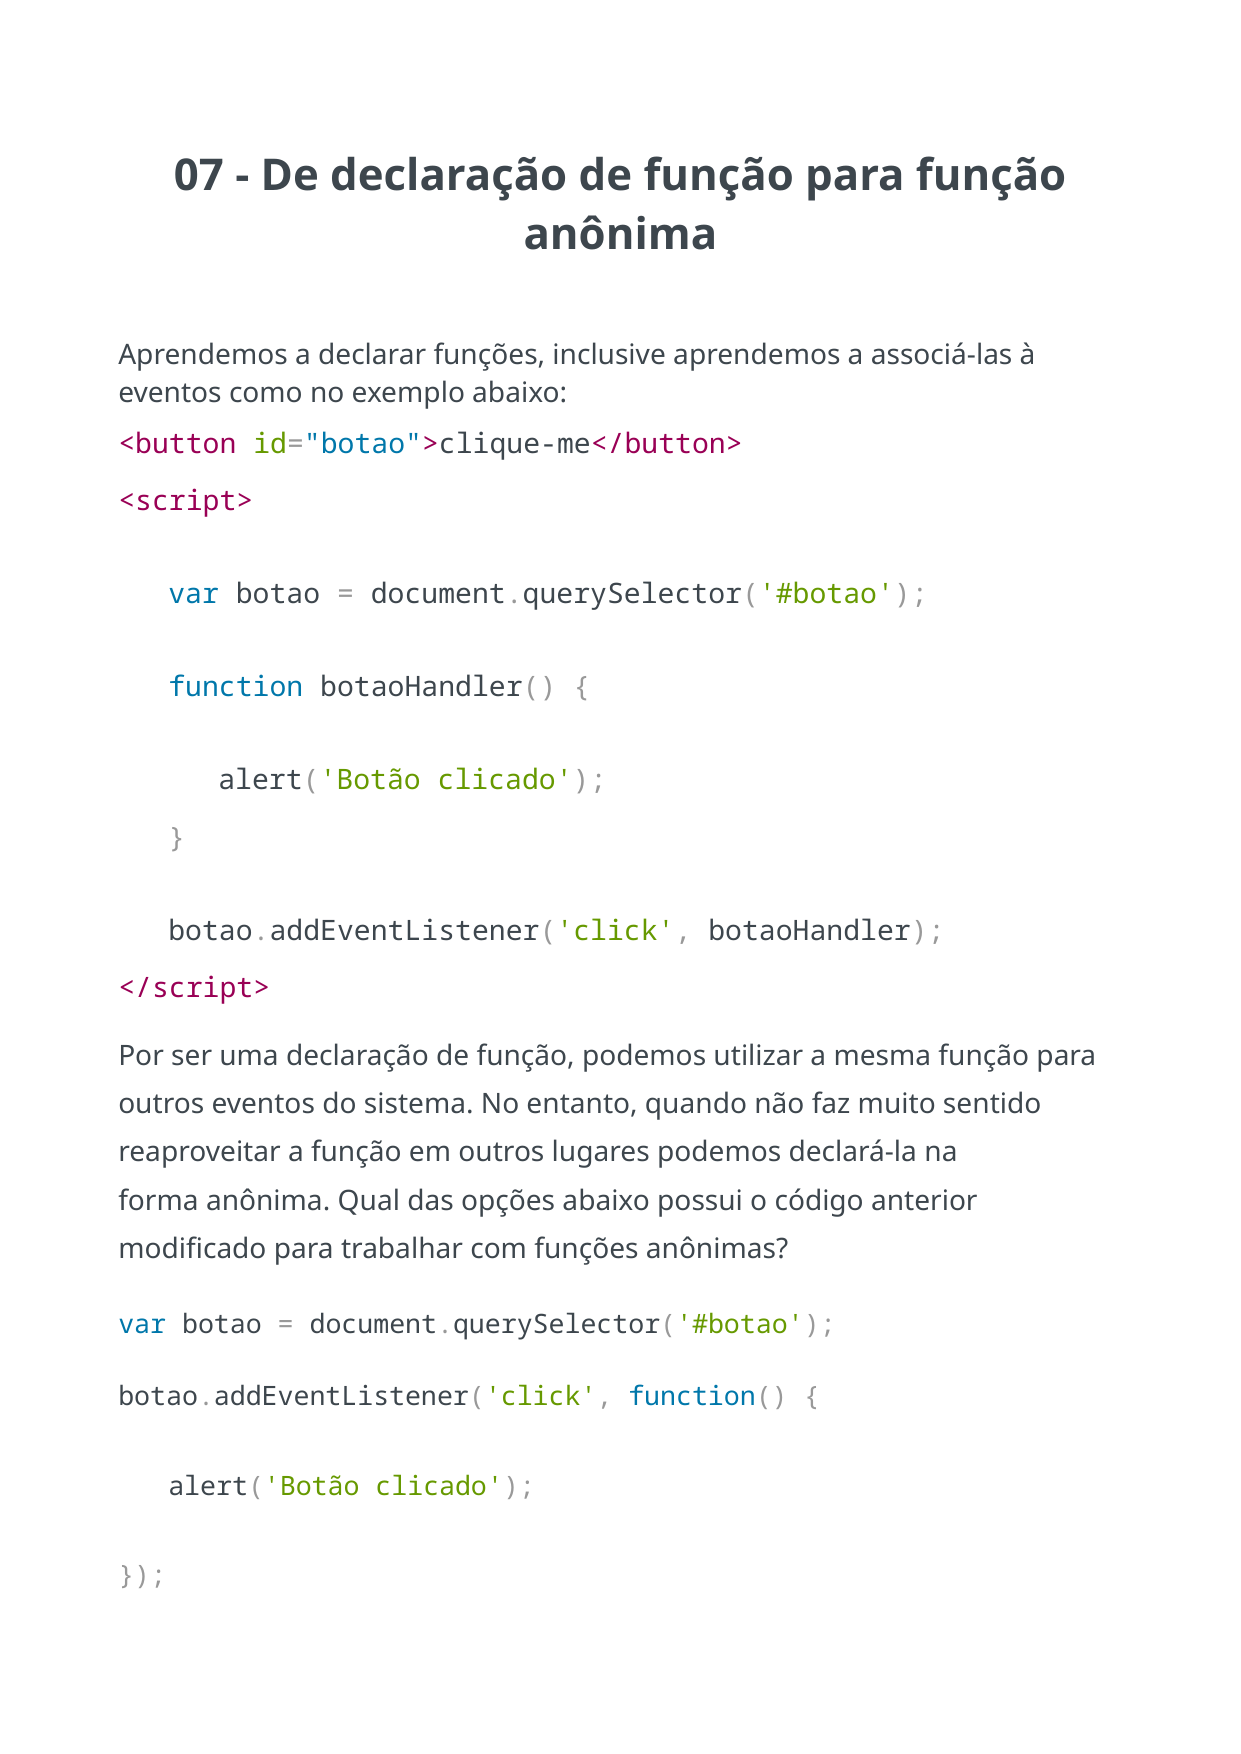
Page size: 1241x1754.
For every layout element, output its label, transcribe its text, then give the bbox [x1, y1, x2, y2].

text </script> [118, 967, 1122, 1006]
text var botao = document.querySelector('#botao'); [118, 573, 1122, 612]
text }); [118, 1556, 1122, 1592]
text var botao = document.querySelector('#botao'); [118, 1305, 1122, 1341]
text <script> [118, 481, 1122, 519]
text botao.addEventListener('click', botaoHandler); [118, 910, 1122, 948]
subtitle Aprendemos a declarar funções, inclusive aprendemos a associá-las à eventos como no exemplo abaixo: [118, 334, 1122, 411]
subtitle 07 - De declaração de função para função anônima [118, 143, 1122, 262]
subtitle Por ser uma declaração de função, podemos utilizar a mesma função para outros eventos do sistema. No entanto, quando não faz muito sentido reaproveitar a função em outros lugares podemos declará-la na forma anônima. Qual das opções abaixo possui o código anterior modificado para trabalhar com funções anônimas? [118, 1025, 1122, 1267]
text alert('Botão clicado'); [118, 759, 1122, 798]
text } [118, 817, 1122, 855]
text alert('Botão clicado'); [118, 1466, 1122, 1503]
text botao.addEventListener('click', function() { [118, 1377, 1122, 1413]
text <button id="botao">clique-me</button> [118, 423, 1122, 461]
text function botaoHandler() { [118, 666, 1122, 705]
